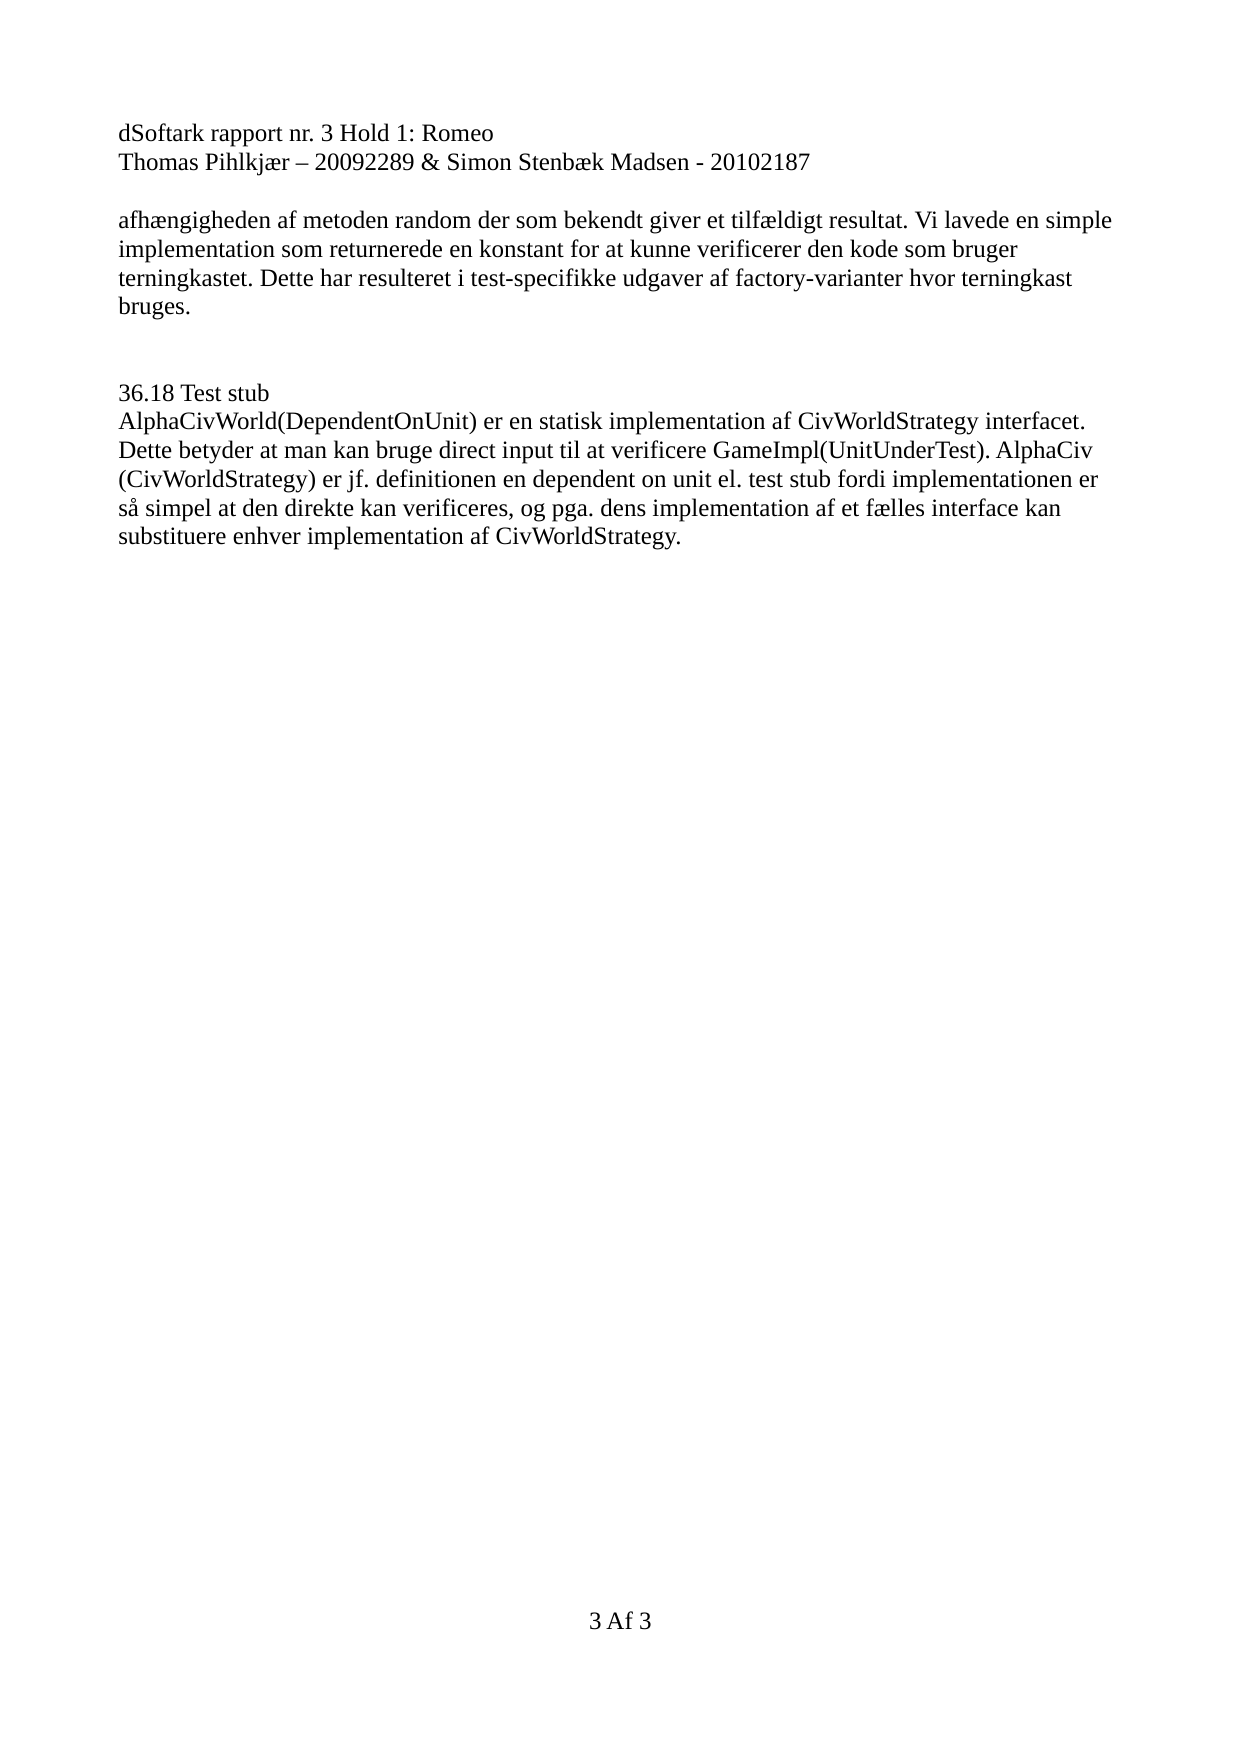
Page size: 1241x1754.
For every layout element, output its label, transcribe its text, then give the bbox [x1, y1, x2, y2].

text 36.18 Test stub [118, 378, 1122, 406]
text AlphaCivWorld(DependentOnUnit) er en statisk implementation af CivWorldStrategy interfacet. Dette betyder at man kan bruge direct input til at verificere GameImpl(UnitUnderTest). AlphaCiv (CivWorldStrategy) er jf. definitionen en dependent on unit el. test stub fordi implementationen er så simpel at den direkte kan verificeres, og pga. dens implementation af et fælles interface kan substituere enhver implementation af CivWorldStrategy. [118, 406, 1122, 550]
text afhængigheden af metoden random der som bekendt giver et tilfældigt resultat. Vi lavede en simple implementation som returnerede en konstant for at kunne verificerer den kode som bruger terningkastet. Dette har resulteret i test-specifikke udgaver af factory-varianter hvor terningkast bruges. [118, 205, 1122, 320]
